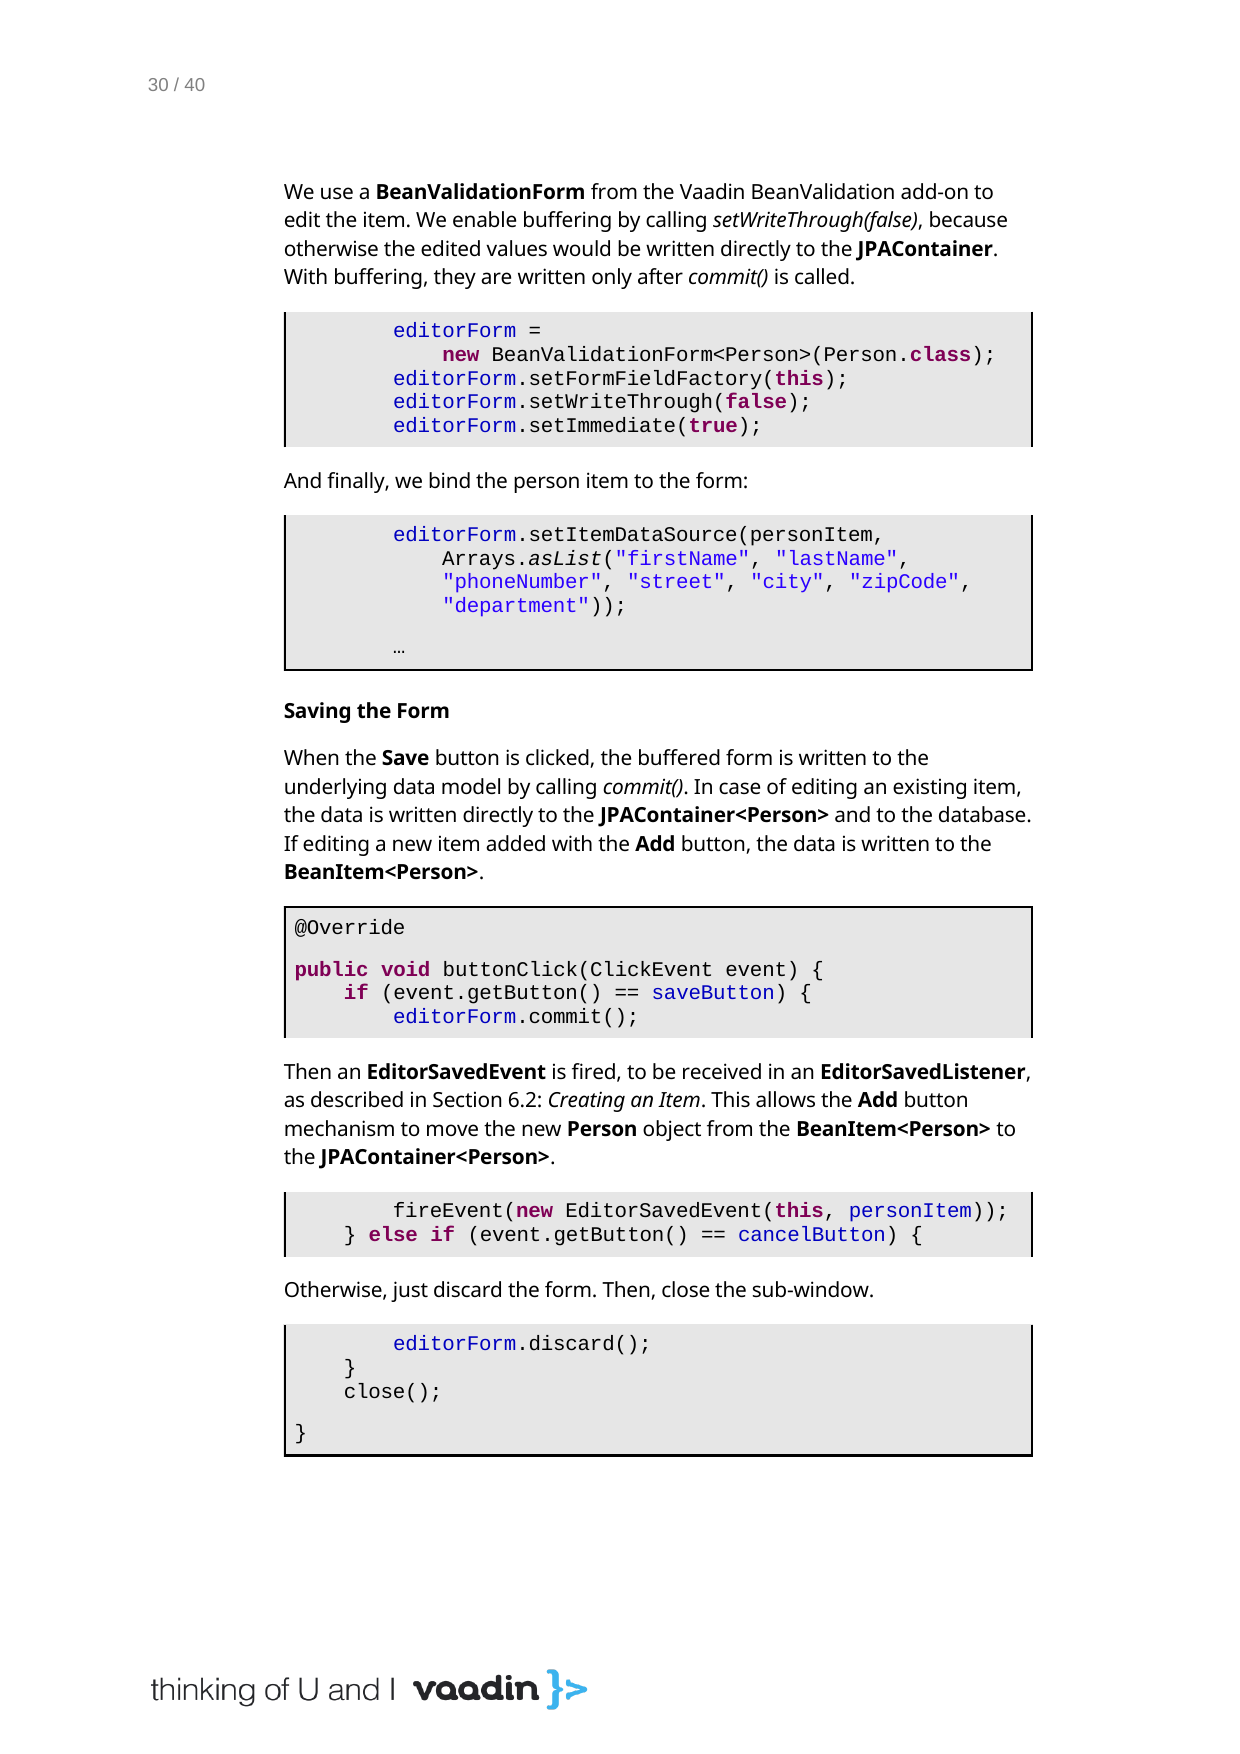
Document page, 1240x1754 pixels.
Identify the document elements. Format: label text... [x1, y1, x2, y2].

text editorForm.commit(); [286, 1006, 1031, 1038]
text editorForm = [286, 312, 1031, 344]
text When the Save button is clicked, the buffered form is written to the underlying data model by calling commit(). In case of editing an existing item, the data is written directly to the JPAContainer<Person> and to the database. If editing a new item added with the Add button, the data is written to the BeanItem<Person>. [283, 743, 1033, 886]
text editorForm.setFormFieldFactory(this); [286, 368, 1031, 391]
text public void buttonClick(ClickEvent event) { [286, 950, 1031, 982]
text editorForm.setImmediate(true); [286, 415, 1031, 447]
text … [286, 628, 1031, 669]
text Otherwise, just discard the form. Then, close the sub-window. [283, 1275, 1033, 1304]
text } [286, 1413, 1031, 1454]
text Then an EditorSavedEvent is fired, to be received in an EditorSavedListener, as described in Section 6.2: Creating an Item. This allows the Add button mechanism to move the new Person object from the BeanItem<Person> to the JPAContainer<Person>. [283, 1057, 1033, 1171]
list We use a BeanValidationForm from the Vaadin BeanValidation add-on to edit the item. We enable buffering by calling setWriteThrough(false), because otherwise the edited values would be written directly to the JPAContainer. With buffering, they are written only after commit() is called. [283, 177, 1033, 291]
text new BeanValidationForm<Person>(Person.class); [286, 344, 1031, 368]
text editorForm.discard(); [283, 1324, 1032, 1357]
text "phoneNumber", "street", "city", "zipCode", [286, 572, 1031, 595]
text editorForm.setWriteThrough(false); [286, 391, 1031, 415]
text "department")); [286, 595, 1031, 628]
text Arrays.asList("firstName", "lastName", [286, 548, 1031, 572]
text close(); [286, 1381, 1031, 1413]
list And finally, we bind the person item to the form: [283, 466, 1033, 495]
subtitle Saving the Form [283, 696, 1033, 724]
picture [150, 1665, 590, 1712]
text fireEvent(new EditorSavedEvent(this, personItem)); [286, 1192, 1031, 1224]
text } [286, 1357, 1031, 1381]
text editorForm.setItemDataSource(personItem, [286, 515, 1031, 548]
text if (event.getButton() == saveButton) { [286, 982, 1031, 1006]
text @Override [286, 908, 1031, 950]
text } else if (event.getButton() == cancelButton) { [286, 1224, 1031, 1257]
